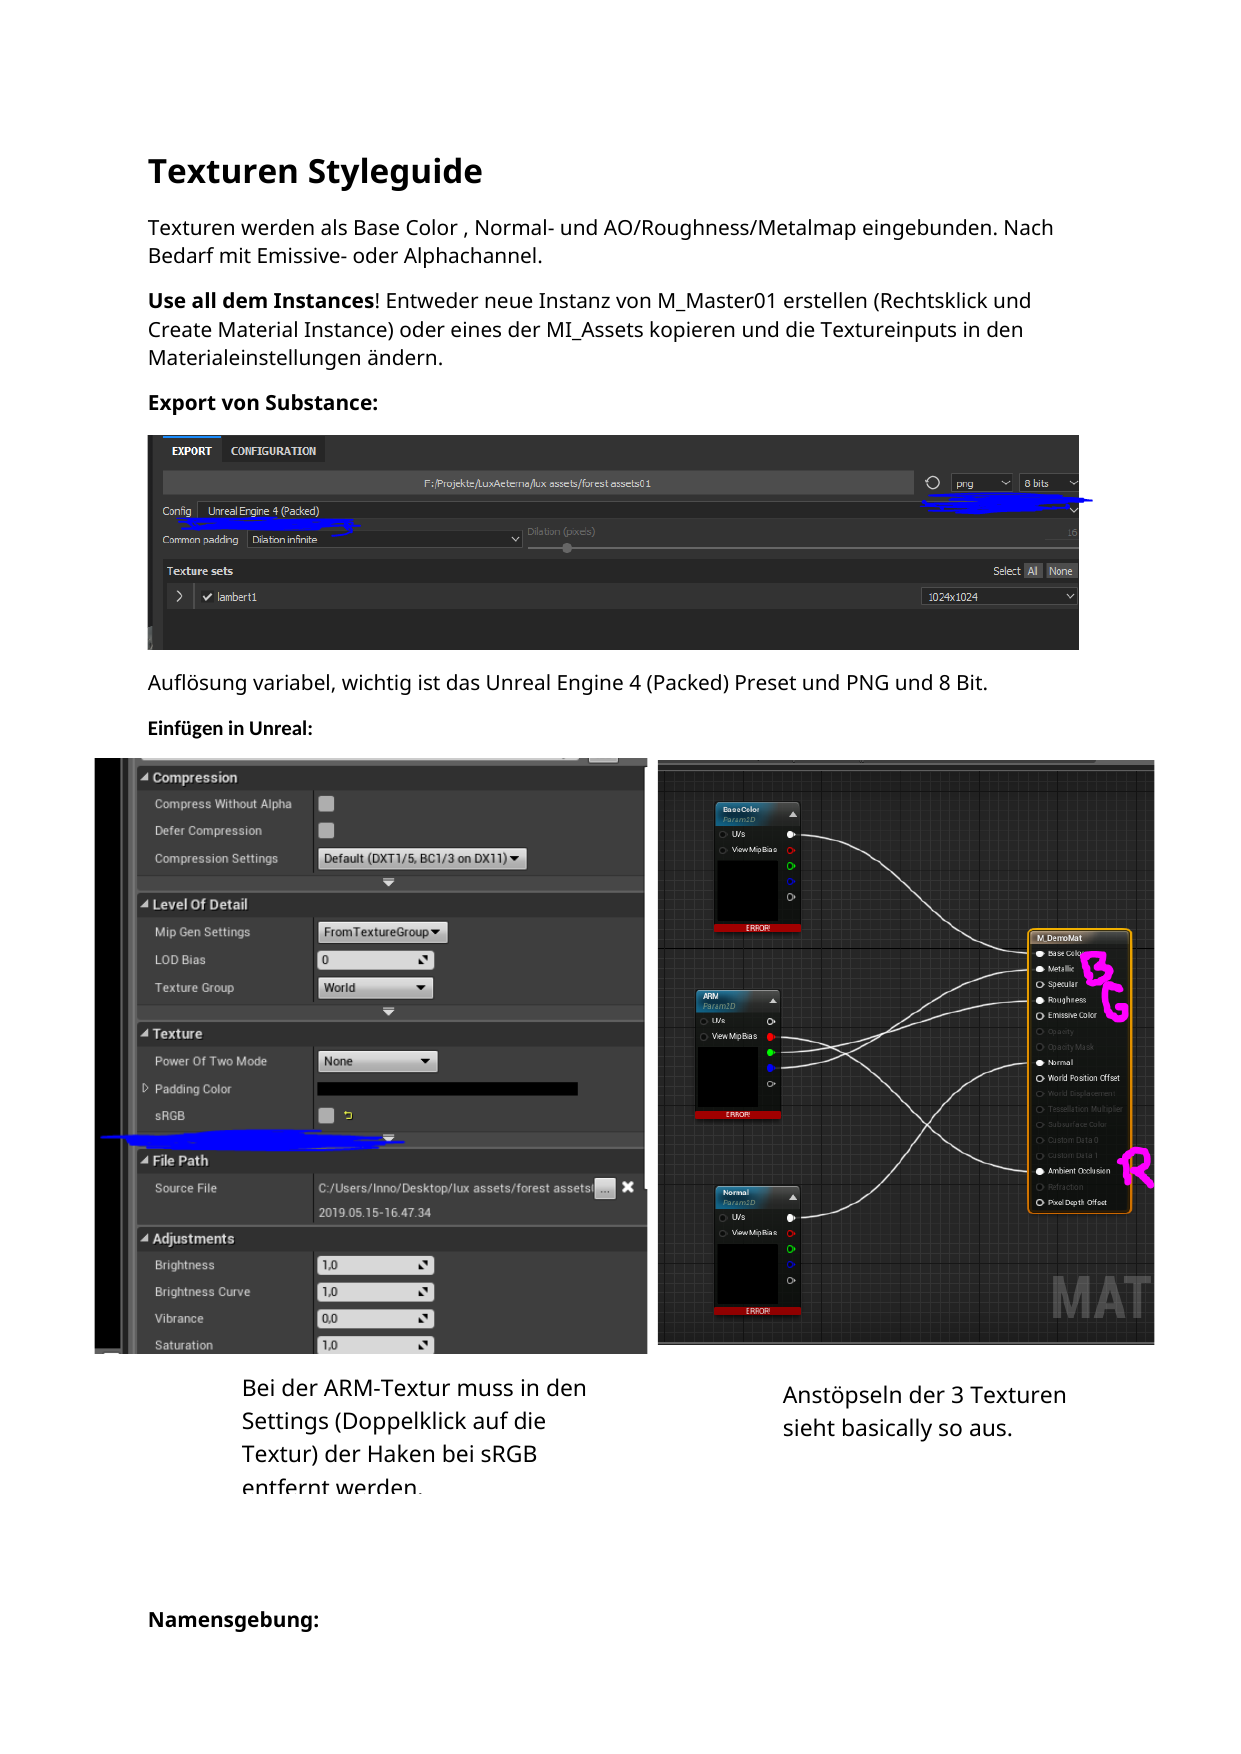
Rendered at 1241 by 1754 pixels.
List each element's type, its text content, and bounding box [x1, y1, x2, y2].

text Use all dem Instances! Entweder neue Instanz von M_Master01 erstellen (Rechtsklick und Create Material Instance) oder eines der MI_Assets kopieren und die Textureinputs in den Materialeinstellungen ändern. [148, 286, 1093, 372]
text Auflösung variabel, wichtig ist das Unreal Engine 4 (Packed) Preset und PNG und 8 Bit. [148, 668, 1093, 697]
text Export von Substance: [148, 388, 1093, 417]
text Bei der ARM-Textur muss in den Settings (Doppelklick auf die Textur) der Haken bei sRGB entfernt werden. [242, 1371, 599, 1494]
text Einfügen in Unreal: [148, 715, 1093, 741]
text Namensgebung: [148, 1605, 1093, 1633]
text Texturen Styleguide [148, 148, 1093, 193]
text Texturen werden als Base Color , Normal- und AO/Roughness/Metalmap eingebunden. Nach Bedarf mit Emissive- oder Alphachannel. [148, 213, 1093, 270]
text Anstöpseln der 3 Texturen sieht basically so aus. [783, 1379, 1078, 1444]
